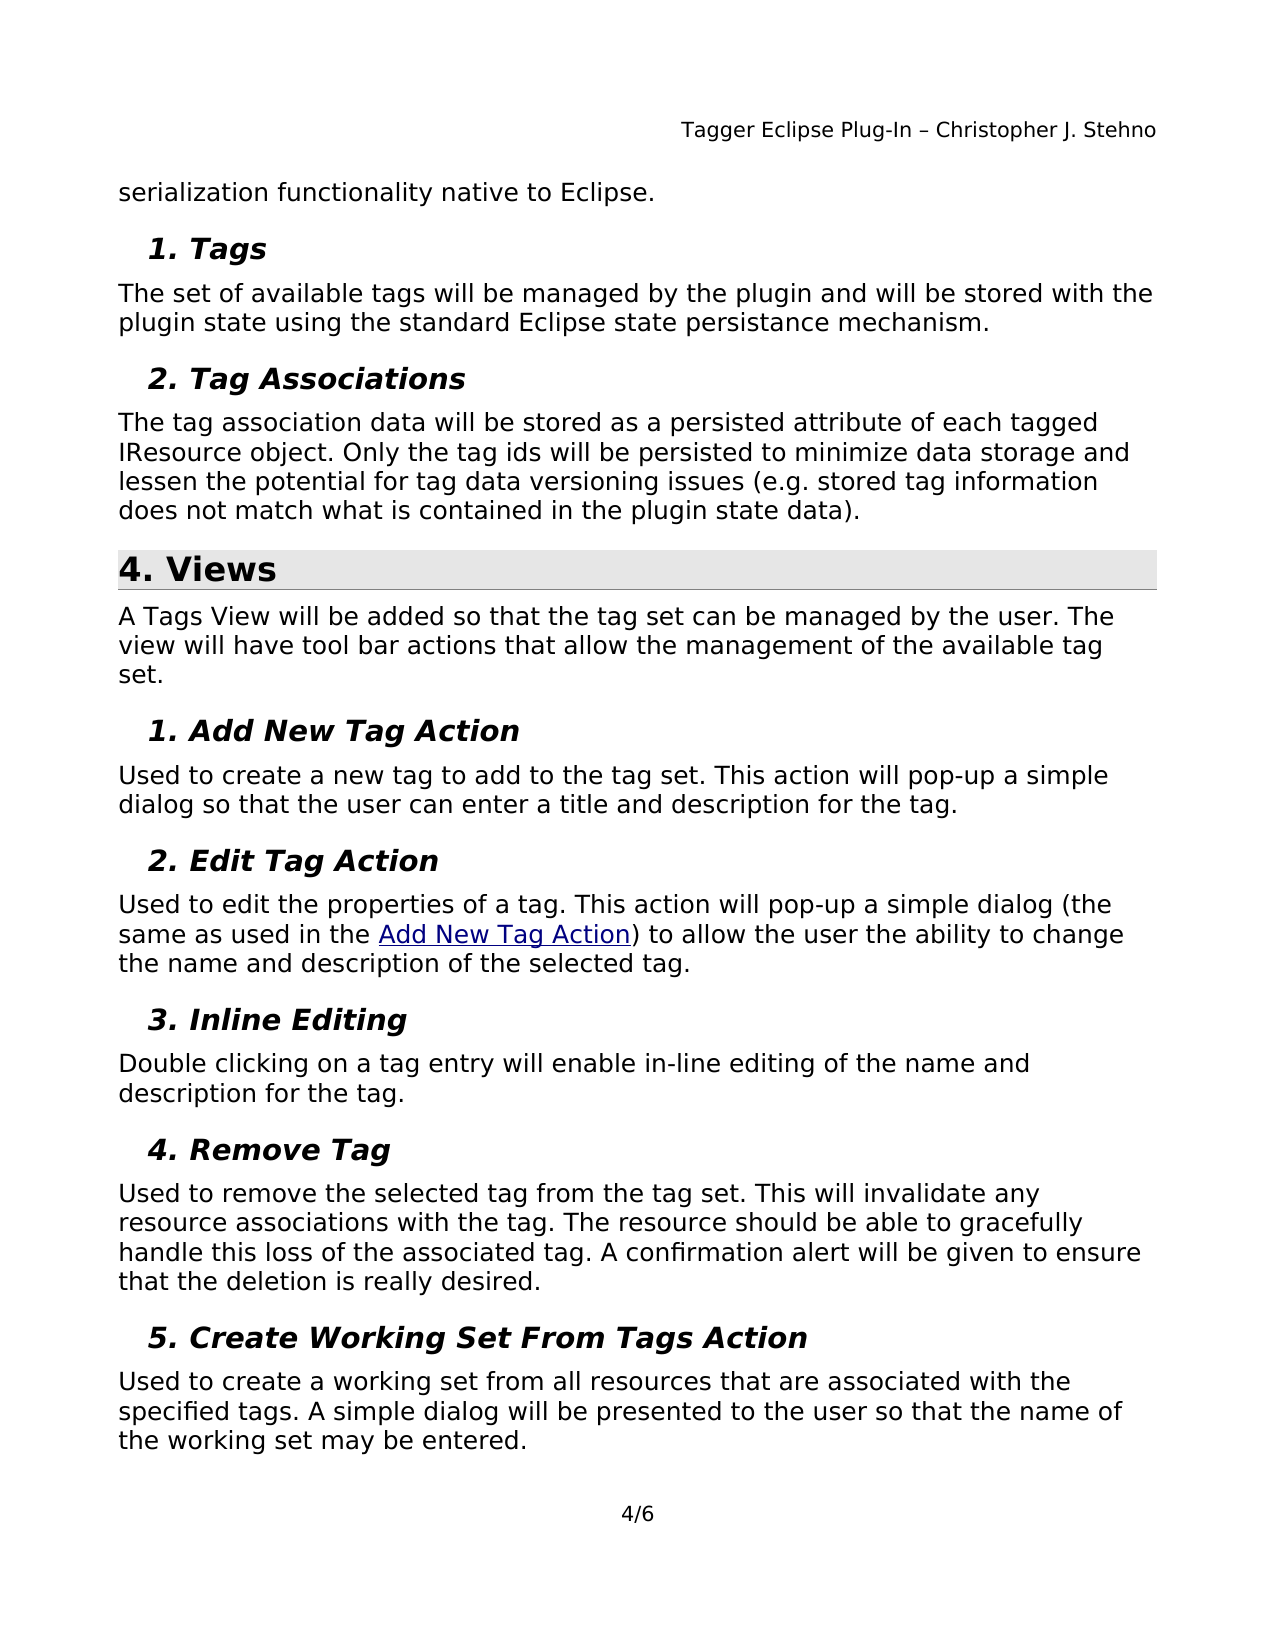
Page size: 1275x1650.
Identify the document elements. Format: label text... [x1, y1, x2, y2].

text Used to create a new tag to add to the tag set. This action will pop-up a simple dialog so that the user can enter a title and description for the tag. [118, 761, 1157, 819]
text The set of available tags will be managed by the plugin and will be stored with the plugin state using the standard Eclipse state persistance mechanism. [118, 279, 1157, 337]
subtitle Add New Tag Action [148, 714, 1157, 748]
subtitle Create Working Set From Tags Action [148, 1321, 1157, 1355]
text Double clicking on a tag entry will enable in-line editing of the name and description for the tag. [118, 1049, 1157, 1108]
subtitle Edit Tag Action [148, 844, 1157, 878]
text A Tags View will be added so that the tag set can be managed by the user. The view will have tool bar actions that allow the management of the available tag set. [118, 602, 1157, 689]
text serialization functionality native to Eclipse. [118, 178, 1157, 207]
subtitle Inline Editing [148, 1003, 1157, 1037]
subtitle Views [118, 550, 1157, 589]
text Used to edit the properties of a tag. This action will pop-up a simple dialog (the same as used in the Add New Tag Action) to allow the user the ability to change the name and description of the selected tag. [118, 891, 1157, 978]
subtitle Remove Tag [148, 1133, 1157, 1167]
subtitle Tags [148, 232, 1157, 266]
text Used to create a working set from all resources that are associated with the specified tags. A simple dialog will be presented to the user so that the name of the working set may be entered. [118, 1367, 1157, 1455]
text Used to remove the selected tag from the tag set. This will invalidate any resource associations with the tag. The resource should be able to gracefully handle this loss of the associated tag. A confirmation alert will be given to ensure that the deletion is really desired. [118, 1179, 1157, 1296]
text The tag association data will be stored as a persisted attribute of each tagged IResource object. Only the tag ids will be persisted to minimize data storage and lessen the potential for tag data versioning issues (e.g. stored tag information does not match what is contained in the plugin state data). [118, 408, 1157, 525]
subtitle Tag Associations [148, 362, 1157, 396]
